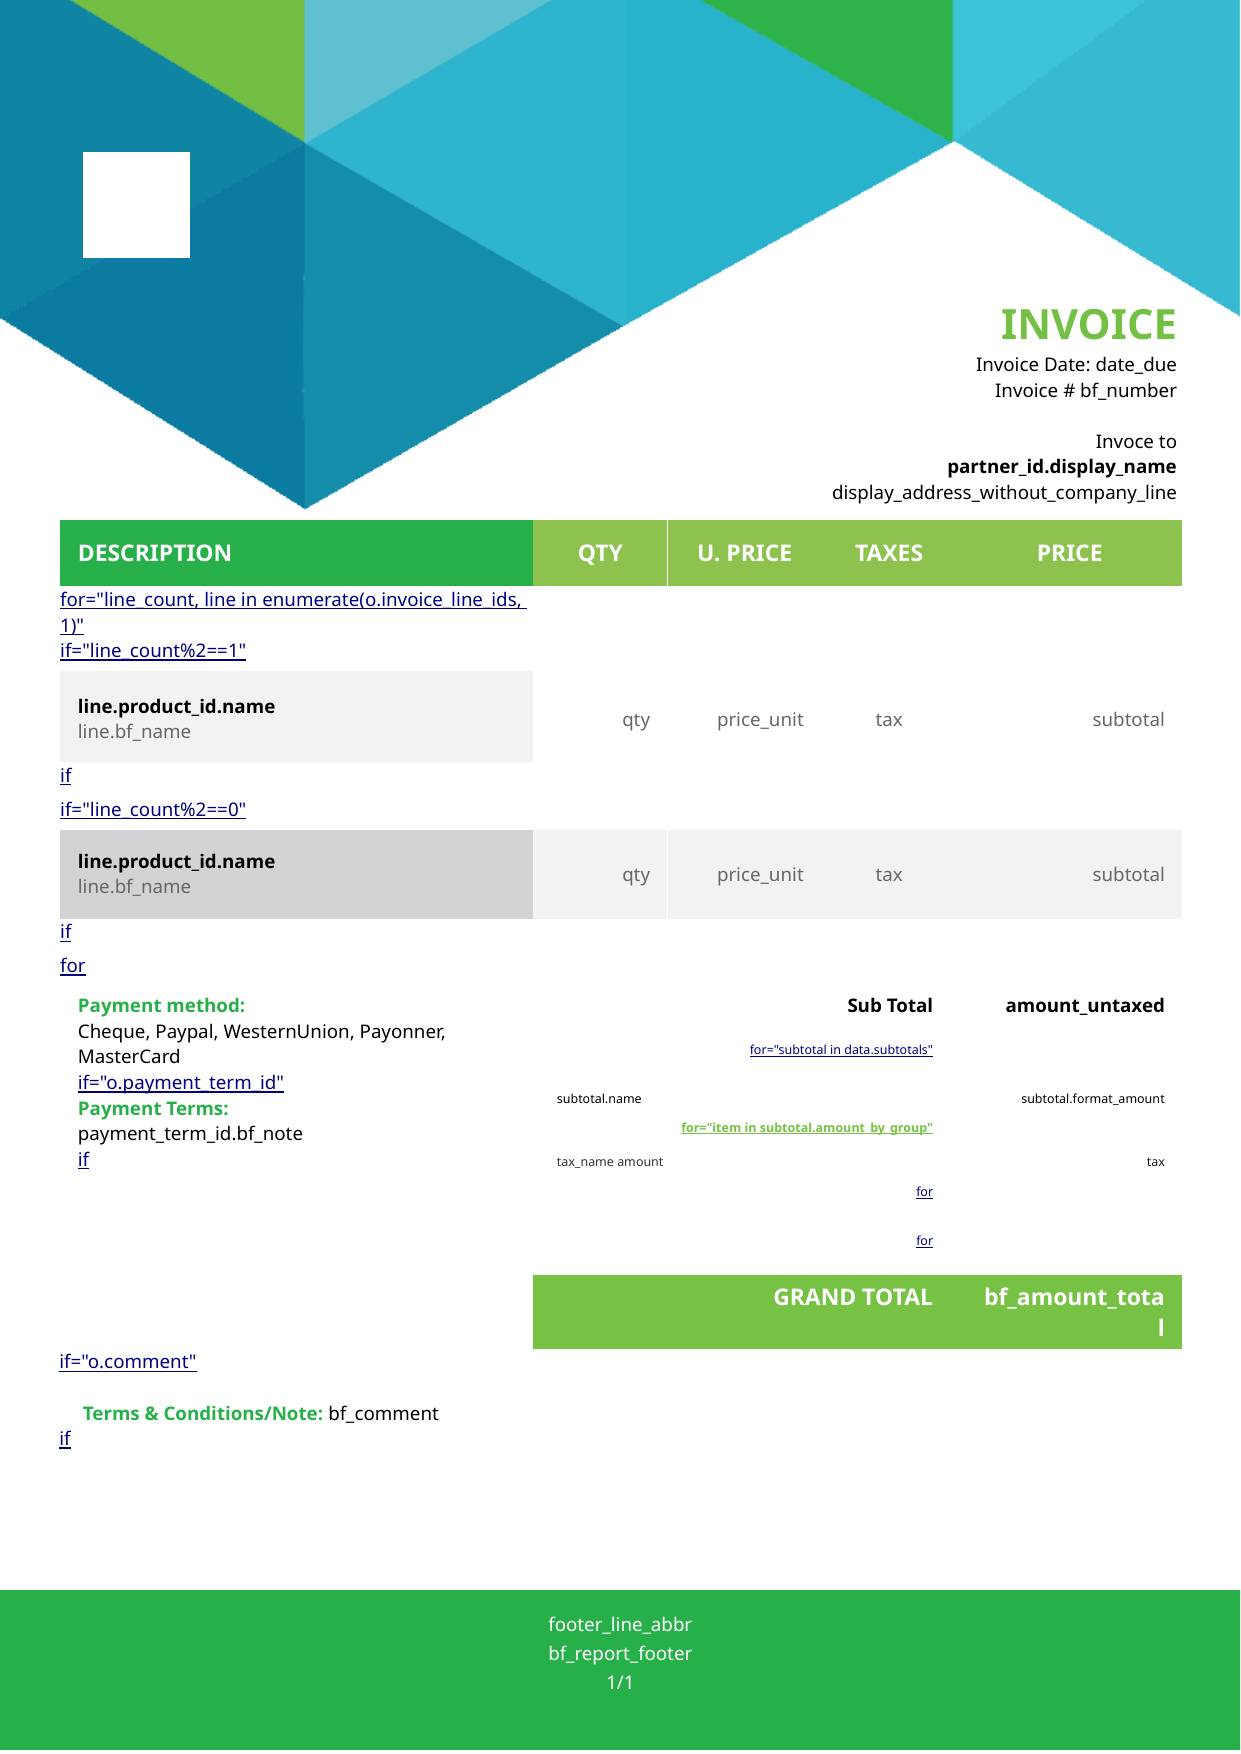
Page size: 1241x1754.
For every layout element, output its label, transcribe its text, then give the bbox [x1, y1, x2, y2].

table_cell [957, 953, 1182, 987]
table_cell [533, 638, 667, 671]
table_cell [957, 919, 1182, 953]
table_cell [533, 919, 667, 953]
text Terms & Conditions/Note: bf_comment [83, 1400, 1181, 1425]
table_cell [533, 953, 667, 987]
table_cell [668, 638, 821, 671]
table_cell for="item in subtotal.amount_by_group" [533, 1113, 957, 1147]
table_cell [957, 1113, 1182, 1147]
table_cell qty [533, 830, 667, 919]
table_cell tax_name amount [533, 1148, 957, 1178]
table_cell line.product_id.name line.bf_name [60, 671, 533, 762]
table_header QTY [533, 522, 667, 586]
table_cell for="subtotal in data.subtotals" [533, 1035, 957, 1084]
table_cell subtotal.name [533, 1084, 957, 1113]
table_cell [533, 586, 667, 637]
table_cell bf_amount_total [957, 1275, 1182, 1349]
table_cell [957, 1226, 1182, 1274]
table_cell tax [957, 1148, 1182, 1178]
table_cell [957, 638, 1182, 671]
table_header DESCRIPTION [60, 522, 533, 586]
table_cell [957, 586, 1182, 637]
table_cell [957, 796, 1182, 830]
table_cell subtotal.format_amount [957, 1084, 1182, 1113]
table_cell [821, 953, 957, 987]
table_cell tax [821, 830, 957, 919]
table_header U. PRICE [668, 522, 821, 586]
table_header PRICE [957, 522, 1182, 586]
picture [0, 1590, 1241, 1750]
table_cell subtotal [957, 830, 1182, 919]
table_cell if [60, 762, 533, 796]
table_cell if [60, 919, 533, 953]
table_cell [668, 762, 821, 796]
table_cell [668, 919, 821, 953]
table_cell for [60, 953, 533, 987]
table_cell [821, 919, 957, 953]
table_cell [821, 796, 957, 830]
table_cell qty [533, 671, 667, 762]
table_cell [533, 762, 667, 796]
table_cell [668, 796, 821, 830]
table_cell for [533, 1178, 957, 1226]
table_cell Sub Total [533, 987, 957, 1035]
table_cell for="line_count, line in enumerate(o.invoice_line_ids, 1)" [60, 586, 533, 637]
table_cell [533, 796, 667, 830]
table_cell if="line_count%2==1" [60, 638, 533, 671]
table_cell [668, 586, 821, 637]
table_cell GRAND TOTAL [533, 1275, 957, 1349]
table_cell [668, 953, 821, 987]
text if="o.comment" [59, 1349, 1181, 1374]
table_cell [821, 638, 957, 671]
table_cell price_unit [668, 830, 821, 919]
table_cell [957, 1035, 1182, 1084]
text if [59, 1425, 1181, 1451]
table_cell [821, 762, 957, 796]
picture [0, 0, 1241, 522]
table_cell [821, 586, 957, 637]
table_cell tax [821, 676, 957, 762]
table_cell price_unit [668, 676, 821, 762]
table_cell subtotal [957, 676, 1182, 762]
table_cell if="line_count%2==0" [60, 796, 533, 830]
table_cell line.product_id.name line.bf_name [60, 830, 533, 919]
table_cell Payment method: Cheque, Paypal, WesternUnion, Payonner, MasterCard if="o.payment_term_id" Payment Terms: payment_term_id.bf_note if [60, 987, 533, 1349]
table_cell [957, 1178, 1182, 1226]
table_header TAXES [821, 522, 957, 586]
table_cell amount_untaxed [957, 987, 1182, 1035]
table_cell [957, 762, 1182, 796]
table_cell for [533, 1226, 957, 1274]
